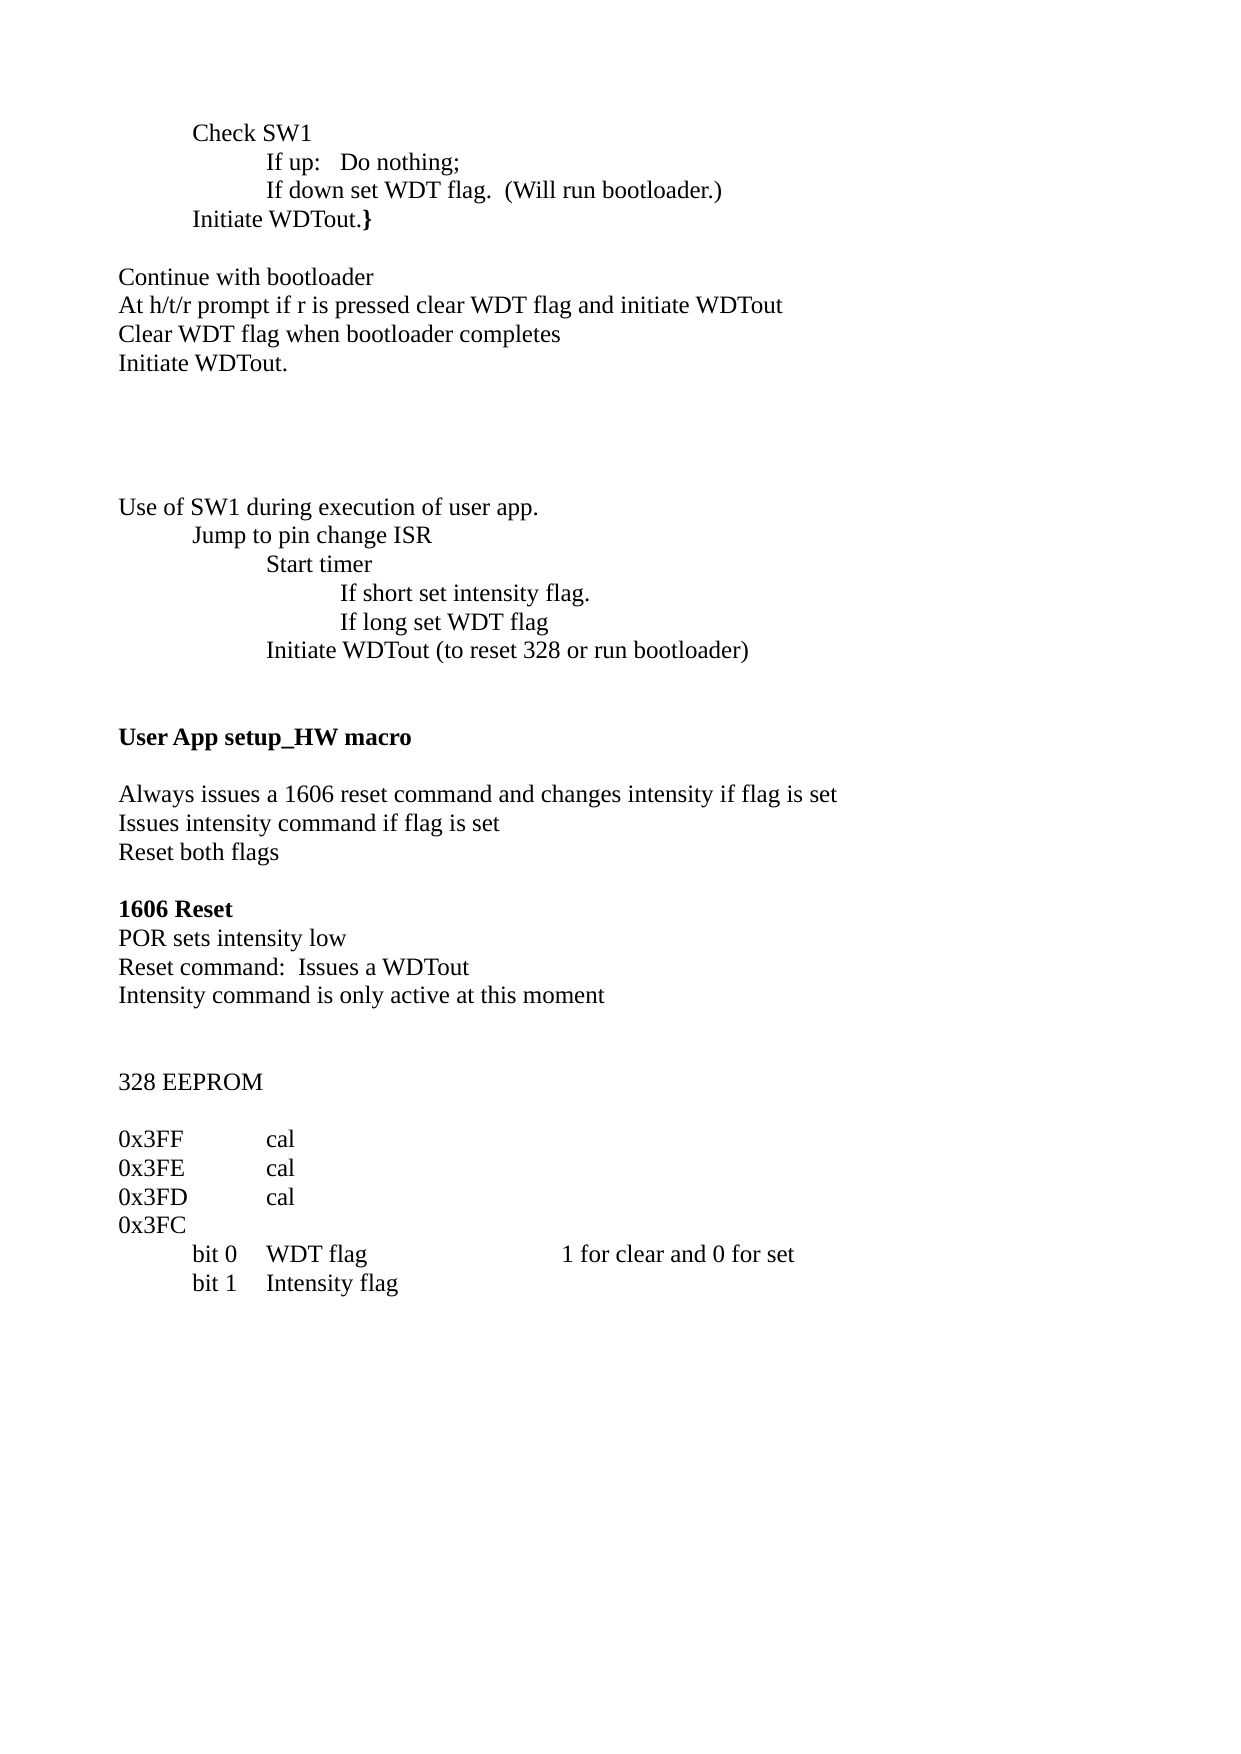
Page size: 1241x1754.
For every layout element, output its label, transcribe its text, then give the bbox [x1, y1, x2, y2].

text Clear WDT flag when bootloader completes [118, 319, 1122, 348]
text Initiate WDTout.} [118, 204, 1122, 233]
text Check SW1 [118, 118, 1122, 147]
text If long set WDT flag [118, 607, 1122, 636]
text 328 EEPROM [118, 1067, 1122, 1096]
text 0x3FE cal [118, 1153, 1122, 1182]
text Reset command: Issues a WDTout [118, 952, 1122, 981]
text If up: Do nothing; [118, 147, 1122, 176]
text Initiate WDTout. [118, 348, 1122, 377]
text Start timer [118, 549, 1122, 578]
text Issues intensity command if flag is set [118, 808, 1122, 837]
text 0x3FF cal [118, 1124, 1122, 1153]
text Always issues a 1606 reset command and changes intensity if flag is set [118, 779, 1122, 808]
text Jump to pin change ISR [118, 521, 1122, 549]
text 0x3FD cal [118, 1182, 1122, 1211]
text If down set WDT flag. (Will run bootloader.) [118, 176, 1122, 204]
text 0x3FC [118, 1211, 1122, 1239]
text Initiate WDTout (to reset 328 or run bootloader) [118, 636, 1122, 664]
text bit 1 Intensity flag [118, 1268, 1122, 1297]
text bit 0 WDT flag 1 for clear and 0 for set [118, 1239, 1122, 1268]
text Continue with bootloader [118, 262, 1122, 291]
text Intensity command is only active at this moment [118, 981, 1122, 1009]
text Use of SW1 during execution of user app. [118, 492, 1122, 521]
text Reset both flags [118, 837, 1122, 866]
text If short set intensity flag. [118, 578, 1122, 607]
text At h/t/r prompt if r is pressed clear WDT flag and initiate WDTout [118, 291, 1122, 319]
text 1606 Reset [118, 894, 1122, 923]
text POR sets intensity low [118, 923, 1122, 952]
text User App setup_HW macro [118, 722, 1122, 751]
